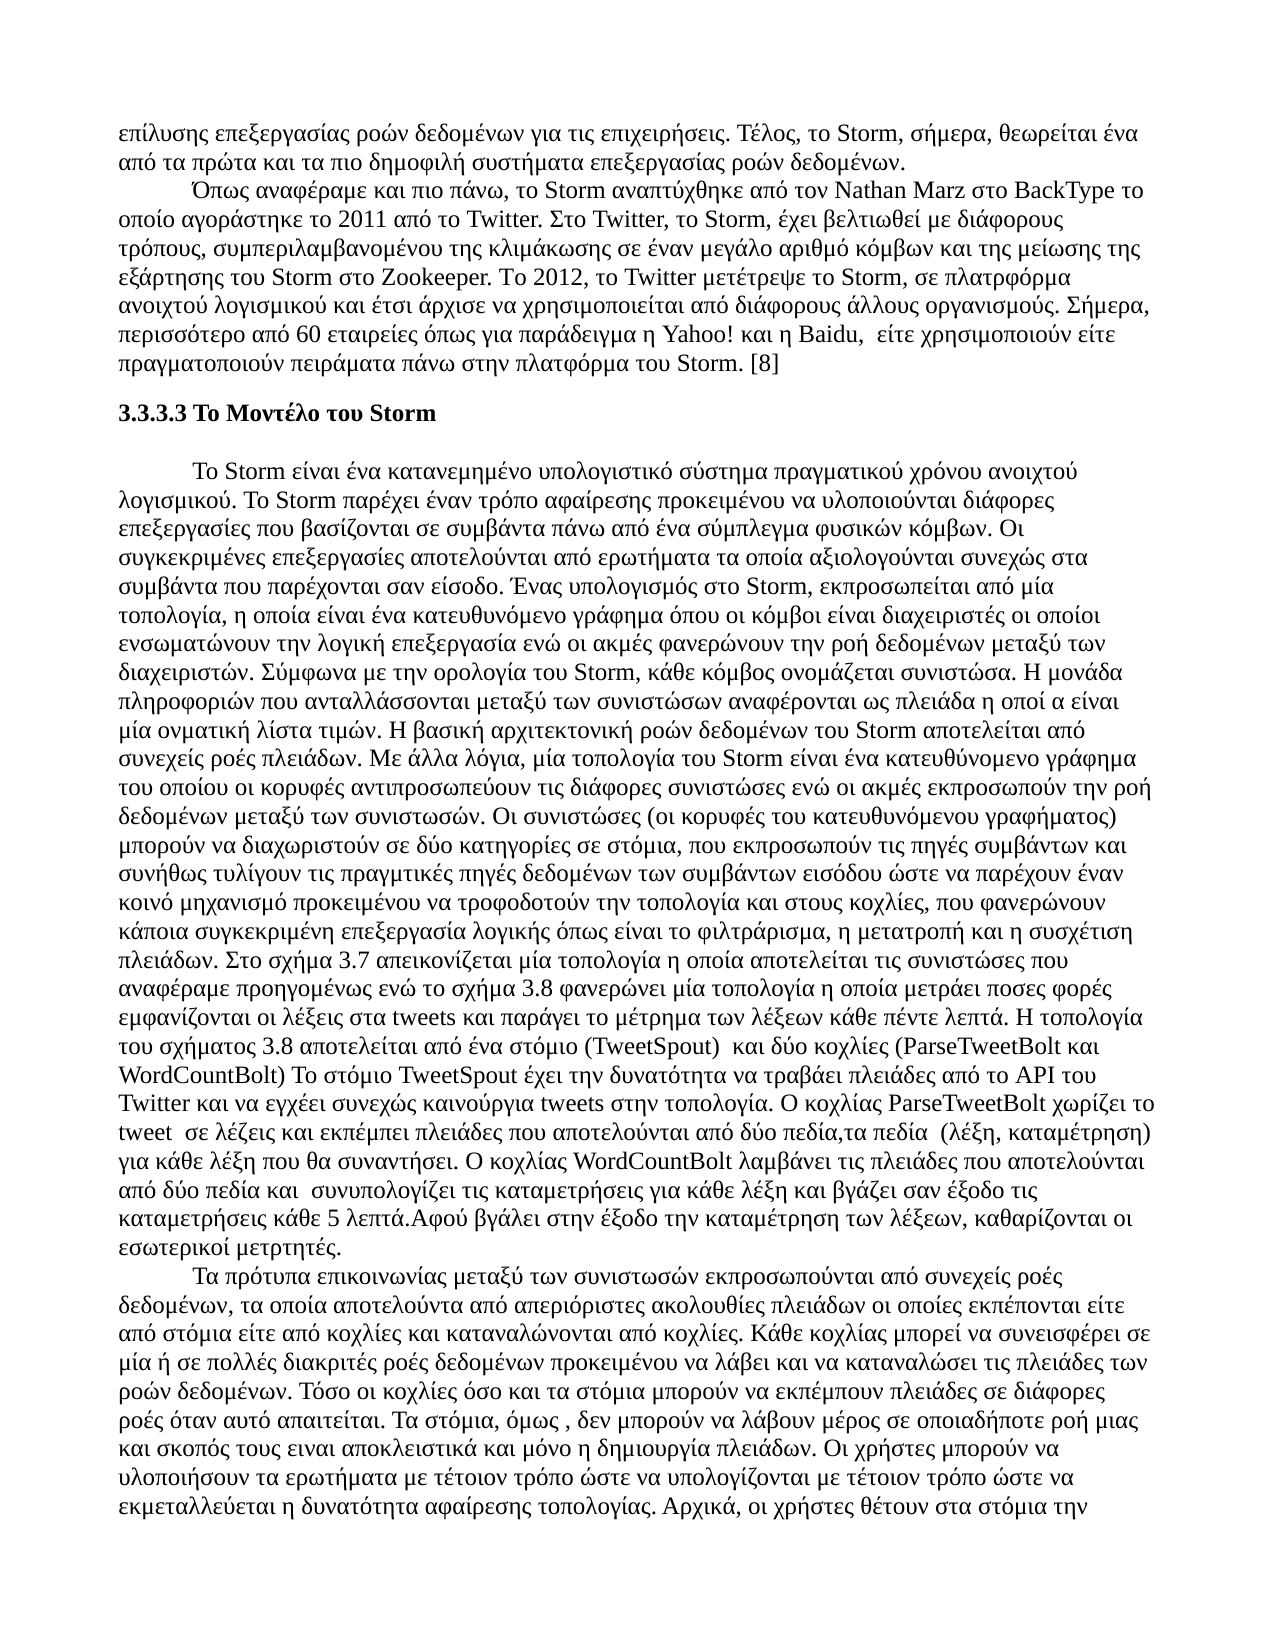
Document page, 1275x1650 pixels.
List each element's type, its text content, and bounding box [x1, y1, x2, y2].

text Το Storm είναι ένα κατανεμημένο υπολογιστικό σύστημα πραγματικού χρόνου ανοιχτού λογισμικού. Το Storm παρέχει έναν τρόπο αφαίρεσης προκειμένου να υλοποιούνται διάφορες επεξεργασίες που βασίζονται σε συμβάντα πάνω από ένα σύμπλεγμα φυσικών κόμβων. Οι συγκεκριμένες επεξεργασίες αποτελούνται από ερωτήματα τα οποία αξιολογούνται συνεχώς στα συμβάντα που παρέχονται σαν είσοδο. Ένας υπολογισμός στο Stοrm, εκπροσωπείται από μία τοπολογία, η οποία είναι ένα κατευθυνόμενο γράφημα όπου οι κόμβοι είναι διαχειριστές οι οποίοι ενσωματώνουν την λογική επεξεργασία ενώ οι ακμές φανερώνουν την ροή δεδομένων μεταξύ των διαχειριστών. Σύμφωνα με την ορολογία του Storm, κάθε κόμβος ονομάζεται συνιστώσα. Η μονάδα πληροφοριών που ανταλλάσσονται μεταξύ των συνιστώσων αναφέρονται ως πλειάδα η οποί α είναι μία ονματική λίστα τιμών. Η βασική αρχιτεκτονική ροών δεδομένων του Storm αποτελείται από συνεχείς ροές πλειάδων. Με άλλα λόγια, μία τοπολογία του Storm είναι ένα κατευθύνομενο γράφημα του οποίου οι κορυφές αντιπροσωπεύουν τις διάφορες συνιστώσες ενώ οι ακμές εκπροσωπούν την ροή δεδομένων μεταξύ των συνιστωσών. Οι συνιστώσες (οι κορυφές του κατευθυνόμενου γραφήματος) μπορούν να διαχωριστούν σε δύο κατηγορίες σε στόμια, που εκπροσωπούν τις πηγές συμβάντων και συνήθως τυλίγουν τις πραγμτικές πηγές δεδομένων των συμβάντων εισόδου ώστε να παρέχουν έναν κοινό μηχανισμό προκειμένου να τροφοδοτούν την τοπολογία και στους κοχλίες, που φανερώνουν κάποια συγκεκριμένη επεξεργασία λογικής όπως είναι το φιλτράρισμα, η μετατροπή και η συσχέτιση πλειάδων. Στο σχήμα 3.7 απεικονίζεται μία τοπολογία η οποία αποτελείται τις συνιστώσες που αναφέραμε προηγομένως ενώ το σχήμα 3.8 φανερώνει μία τοπολογία η οποία μετράει ποσες φορές εμφανίζονται οι λέξεις στα tweets και παράγει το μέτρημα των λέξεων κάθε πέντε λεπτά. Η τοπολογία του σχήματος 3.8 αποτελείται από ένα στόμιο (TweetSpout) και δύο κοχλίες (ParseTweetBolt και WordCountBolt) Το στόμιο TweetSpout έχει την δυνατότητα να τραβάει πλειάδες από το API του Twitter και να εγχέει συνεχώς καινούργια tweets στην τοπολογία. Ο κοχλίας ParseTweetBolt χωρίζει το tweet σε λέζεις και εκπέμπει πλειάδες που αποτελούνται από δύο πεδία,τα πεδία (λέξη, καταμέτρηση) για κάθε λέξη που θα συναντήσει. Ο κοχλίας WordCountBolt λαμβάνει τις πλειάδες που αποτελούνται από δύο πεδία και συνυπολογίζει τις καταμετρήσεις για κάθε λέξη και βγάζει σαν έξοδο τις καταμετρήσεις κάθε 5 λεπτά.Αφού βγάλει στην έξοδο την καταμέτρηση των λέξεων, καθαρίζονται οι εσωτερικοί μετρτητές. [118, 456, 1157, 1261]
text επίλυσης επεξεργασίας ροών δεδομένων για τις επιχειρήσεις. Τέλος, το Storm, σήμερα, θεωρείται ένα από τα πρώτα και τα πιο δημοφιλή συστήματα επεξεργασίας ροών δεδομένων. [118, 118, 1157, 176]
text 3.3.3.3 To Μοντέλο του Storm [118, 398, 1157, 427]
text Όπως αναφέραμε και πιο πάνω, το Storm αναπτύχθηκε από τον Nathan Marz στο BackType το οποίο αγοράστηκε το 2011 από το Twitter. Στο Twitter, το Storm, έχει βελτιωθεί με διάφορους τρόπους, συμπεριλαμβανομένου της κλιμάκωσης σε έναν μεγάλο αριθμό κόμβων και της μείωσης της εξάρτησης του Storm στο Zookeeper. Τo 2012, το Twitter μετέτρεψε το Storm, σε πλατρφόρμα ανοιχτού λογισμικού και έτσι άρχισε να χρησιμοποιείται από διάφορους άλλους οργανισμούς. Σήμερα, περισσότερο από 60 εταιρείες όπως για παράδειγμα η Yahoo! και η Baidu, είτε χρησιμοποιούν είτε πραγματοποιούν πειράματα πάνω στην πλατφόρμα του Storm. [8] [118, 176, 1157, 377]
text Τα πρότυπα επικοινωνίας μεταξύ των συνιστωσών εκπροσωπούνται από συνεχείς ροές δεδομένων, τα οποία αποτελούντα από απεριόριστες ακολουθίες πλειάδων οι οποίες εκπέπονται είτε από στόμια είτε από κοχλίες και καταναλώνονται από κοχλίες. Κάθε κοχλίας μπορεί να συνεισφέρει σε μία ή σε πολλές διακριτές ροές δεδομένων προκειμένου να λάβει και να καταναλώσει τις πλειάδες των ροών δεδομένων. Τόσο οι κοχλίες όσο και τα στόμια μπορούν να εκπέμπουν πλειάδες σε διάφορες ροές όταν αυτό απαιτείται. Τα στόμια, όμως , δεν μπορούν να λάβουν μέρος σε οποιαδήποτε ροή μιας και σκοπός τους ειναι αποκλειστικά και μόνο η δημιουργία πλειάδων. Οι χρήστες μπορούν να υλοποιήσουν τα ερωτήματα με τέτοιον τρόπο ώστε να υπολογίζονται με τέτοιον τρόπο ώστε να εκμεταλλεύεται η δυνατότητα αφαίρεσης τοπολογίας. Αρχικά, οι χρήστες θέτουν στα στόμια την [118, 1261, 1157, 1520]
